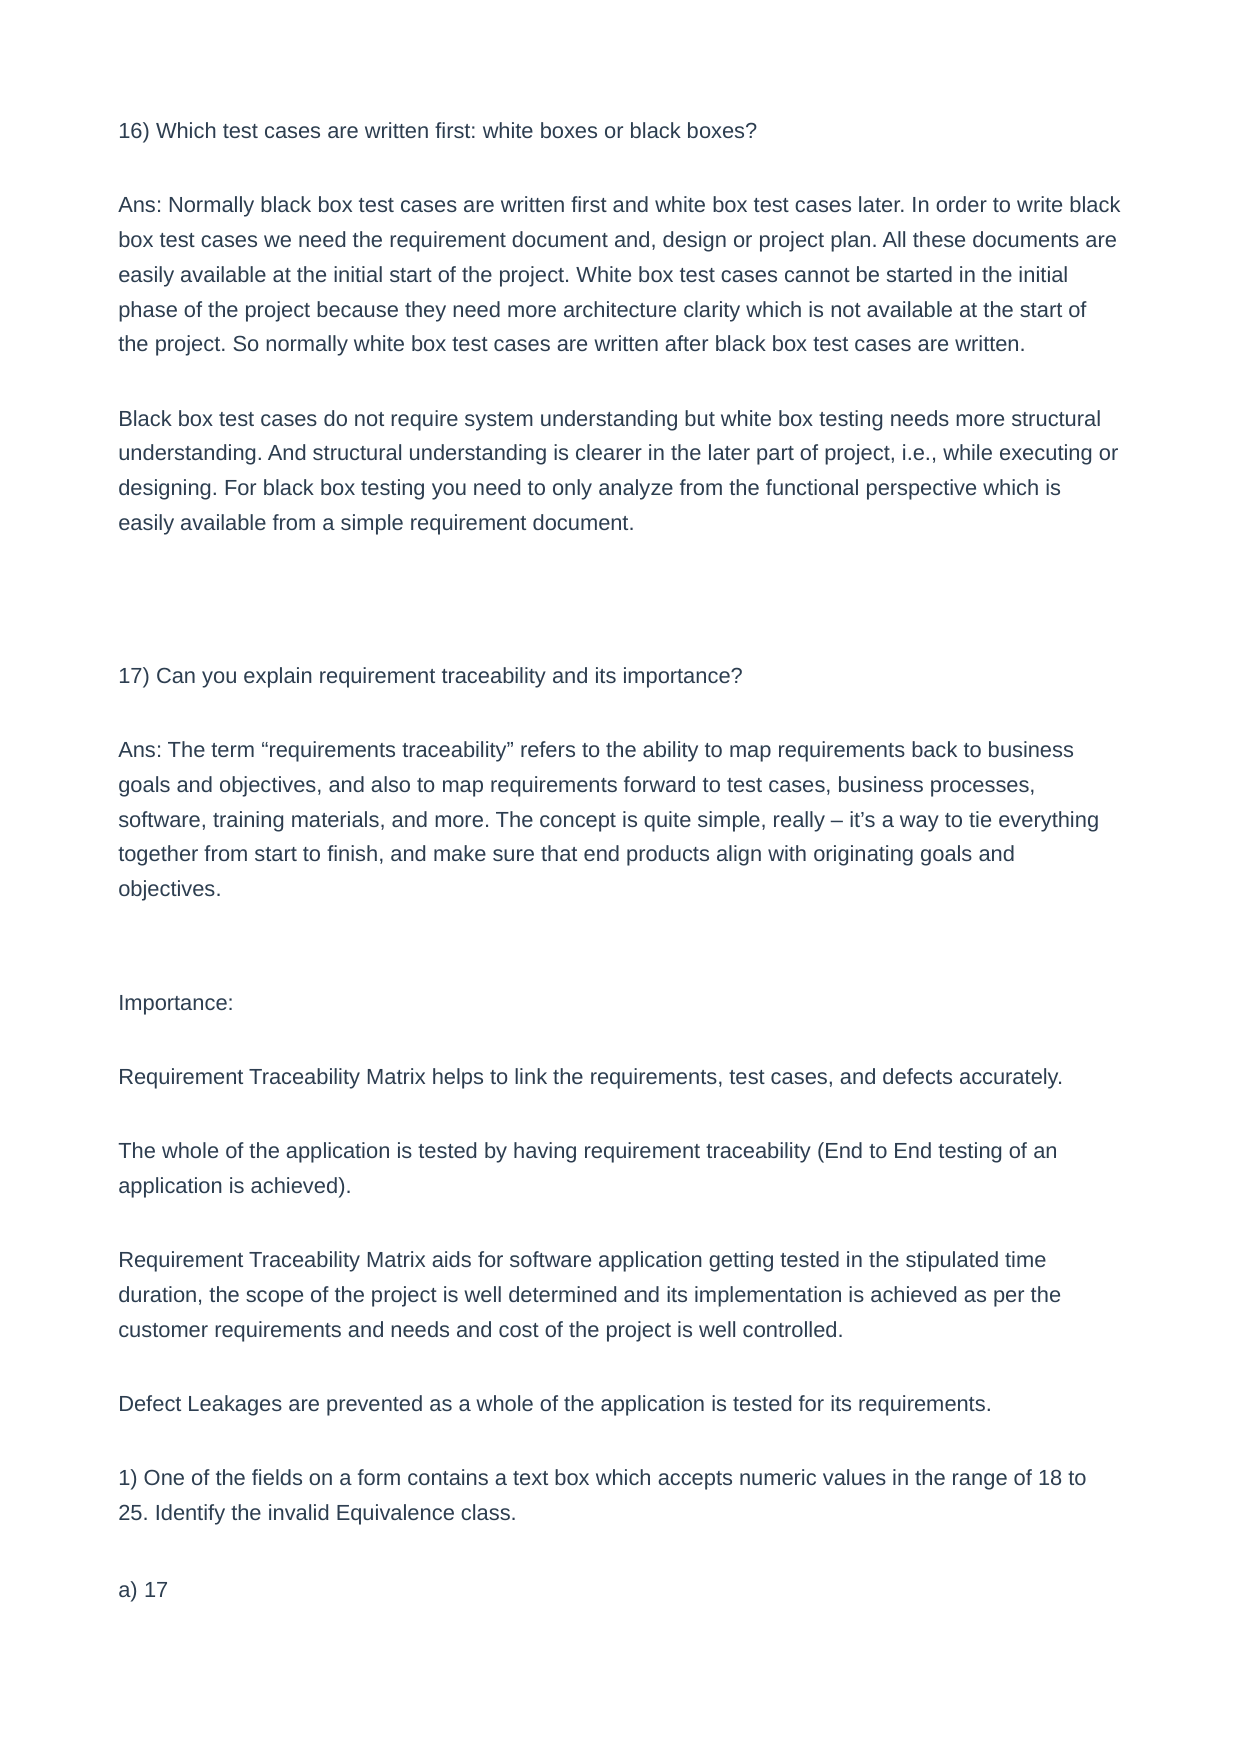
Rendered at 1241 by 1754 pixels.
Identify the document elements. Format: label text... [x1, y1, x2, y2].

text Black box test cases do not require system understanding but white box testing needs more structural understanding. And structural understanding is clearer in the later part of project, i.e., while executing or designing. For black box testing you need to only analyze from the functional perspective which is easily available from a simple requirement document. [118, 405, 1122, 535]
text Requirement Traceability Matrix helps to link the requirements, test cases, and defects accurately. [118, 1064, 1122, 1089]
text Importance: [118, 990, 1122, 1015]
text Ans: Normally black box test cases are written first and white box test cases later. In order to write black box test cases we need the requirement document and, design or project plan. All these documents are easily available at the initial start of the project. White box test cases cannot be started in the initial phase of the project because they need more architecture clarity which is not available at the start of the project. So normally white box test cases are written after black box test cases are written. [118, 192, 1122, 356]
text 17) Can you explain requirement traceability and its importance? [118, 663, 1122, 688]
text Defect Leakages are prevented as a whole of the application is tested for its requirements. [118, 1391, 1122, 1416]
text 16) Which test cases are written first: white boxes or black boxes? [118, 118, 1122, 143]
text Ans: The term “requirements traceability” refers to the ability to map requirements back to business goals and objectives, and also to map requirements forward to test cases, business processes, software, training materials, and more. The concept is quite simple, really – it’s a way to tie everything together from start to finish, and make sure that end products align with originating goals and objectives. [118, 737, 1122, 901]
text Requirement Traceability Matrix aids for software application getting tested in the stipulated time duration, the scope of the project is well determined and its implementation is achieved as per the customer requirements and needs and cost of the project is well controlled. [118, 1247, 1122, 1342]
text a) 17 [118, 1574, 1122, 1603]
text 1) One of the fields on a form contains a text box which accepts numeric values in the range of 18 to 25. Identify the invalid Equivalence class. [118, 1465, 1122, 1525]
text The whole of the application is tested by having requirement traceability (End to End testing of an application is achieved). [118, 1138, 1122, 1198]
